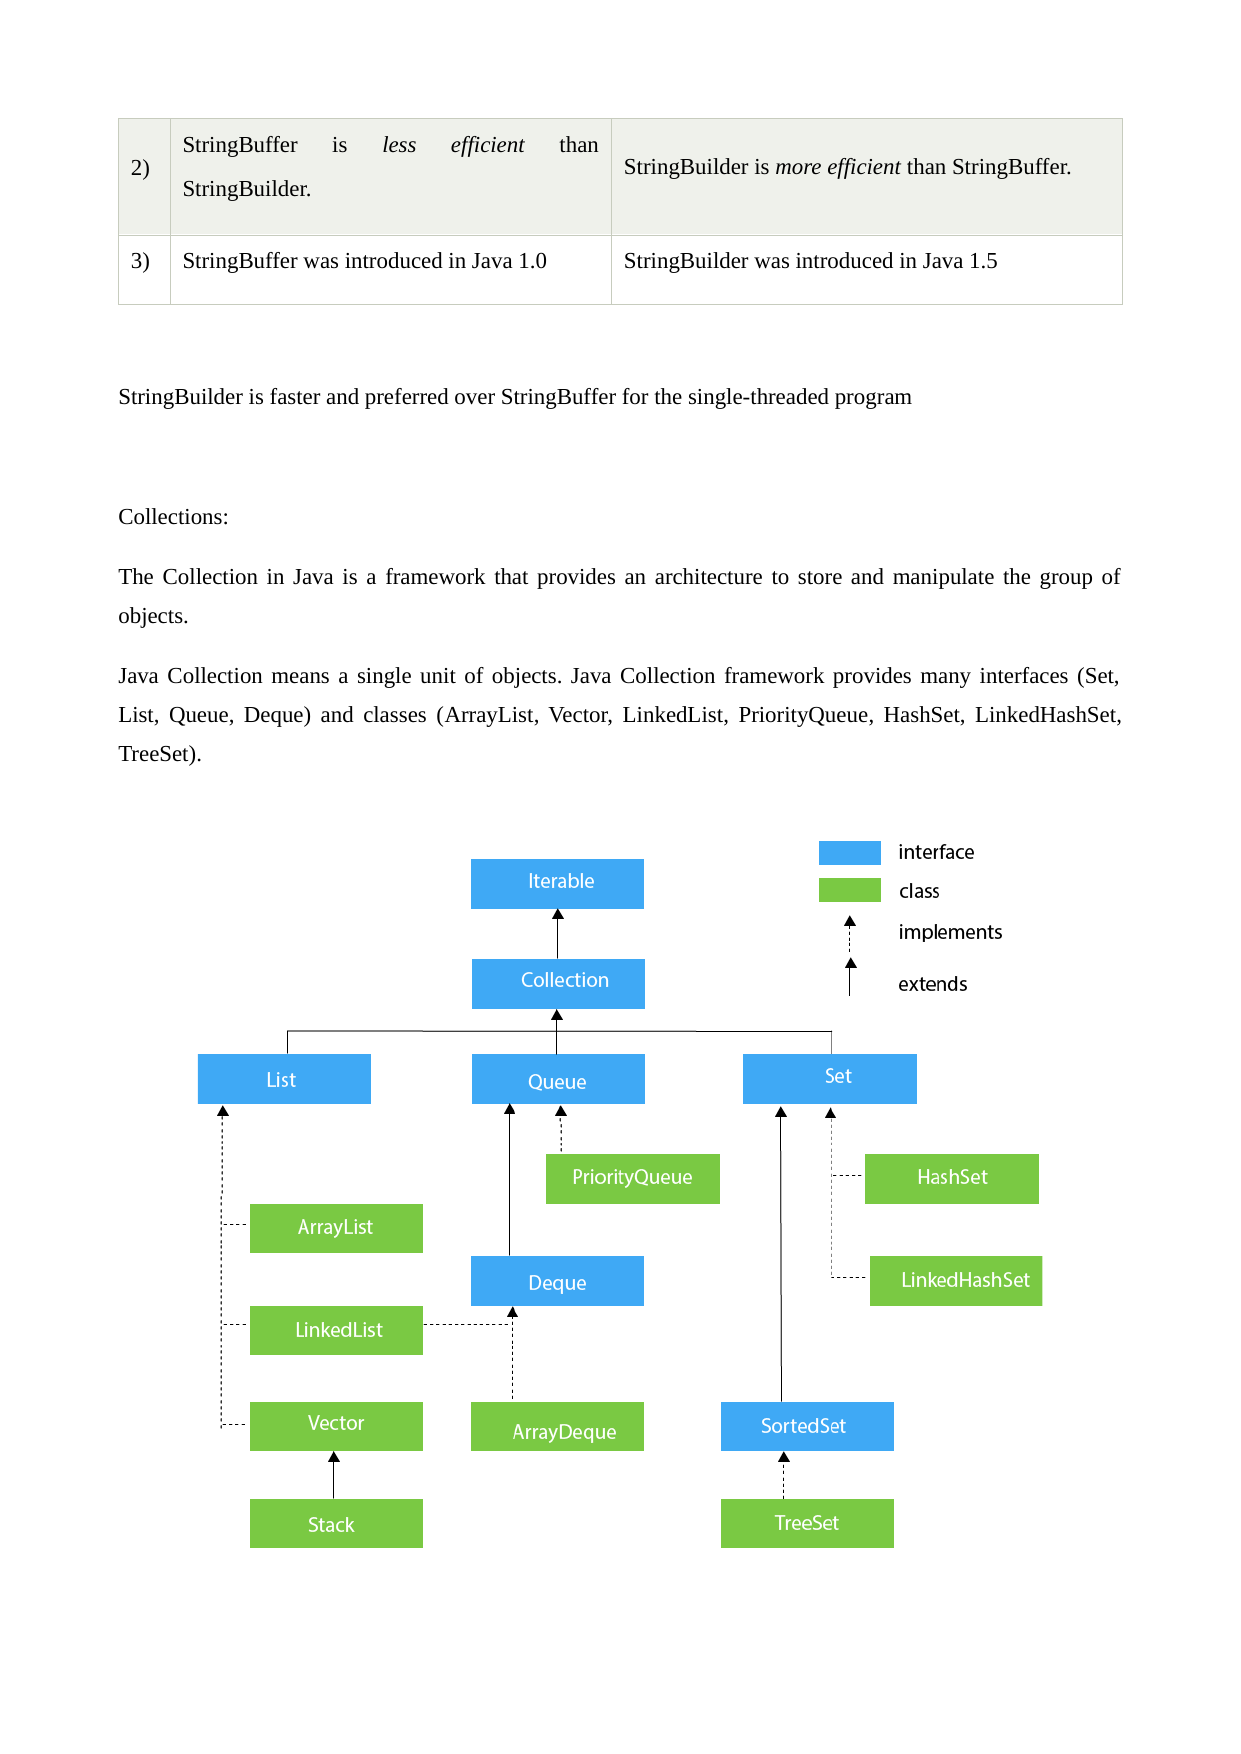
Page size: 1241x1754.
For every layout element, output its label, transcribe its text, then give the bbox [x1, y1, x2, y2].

table_cell StringBuilder was introduced in Java 1.5 [612, 236, 1122, 304]
text Collections: [118, 490, 1122, 529]
table_cell 2) [119, 119, 170, 234]
table_cell 3) [119, 236, 170, 304]
table_cell StringBuilder is more efficient than StringBuffer. [612, 119, 1122, 234]
text StringBuilder is faster and preferred over StringBuffer for the single-threaded program [118, 371, 1122, 410]
table_cell StringBuffer is less efficient than StringBuilder. [171, 119, 611, 234]
text Java Collection means a single unit of objects. Java Collection framework provides many interfaces (Set, List, Queue, Deque) and classes (ArrayList, Vector, LinkedList, PriorityQueue, HashSet, LinkedHashSet, TreeSet). [118, 649, 1122, 766]
picture [197, 841, 1043, 1548]
text The Collection in Java is a framework that provides an architecture to store and manipulate the group of objects. [118, 550, 1122, 628]
table_cell StringBuffer was introduced in Java 1.0 [171, 236, 611, 304]
